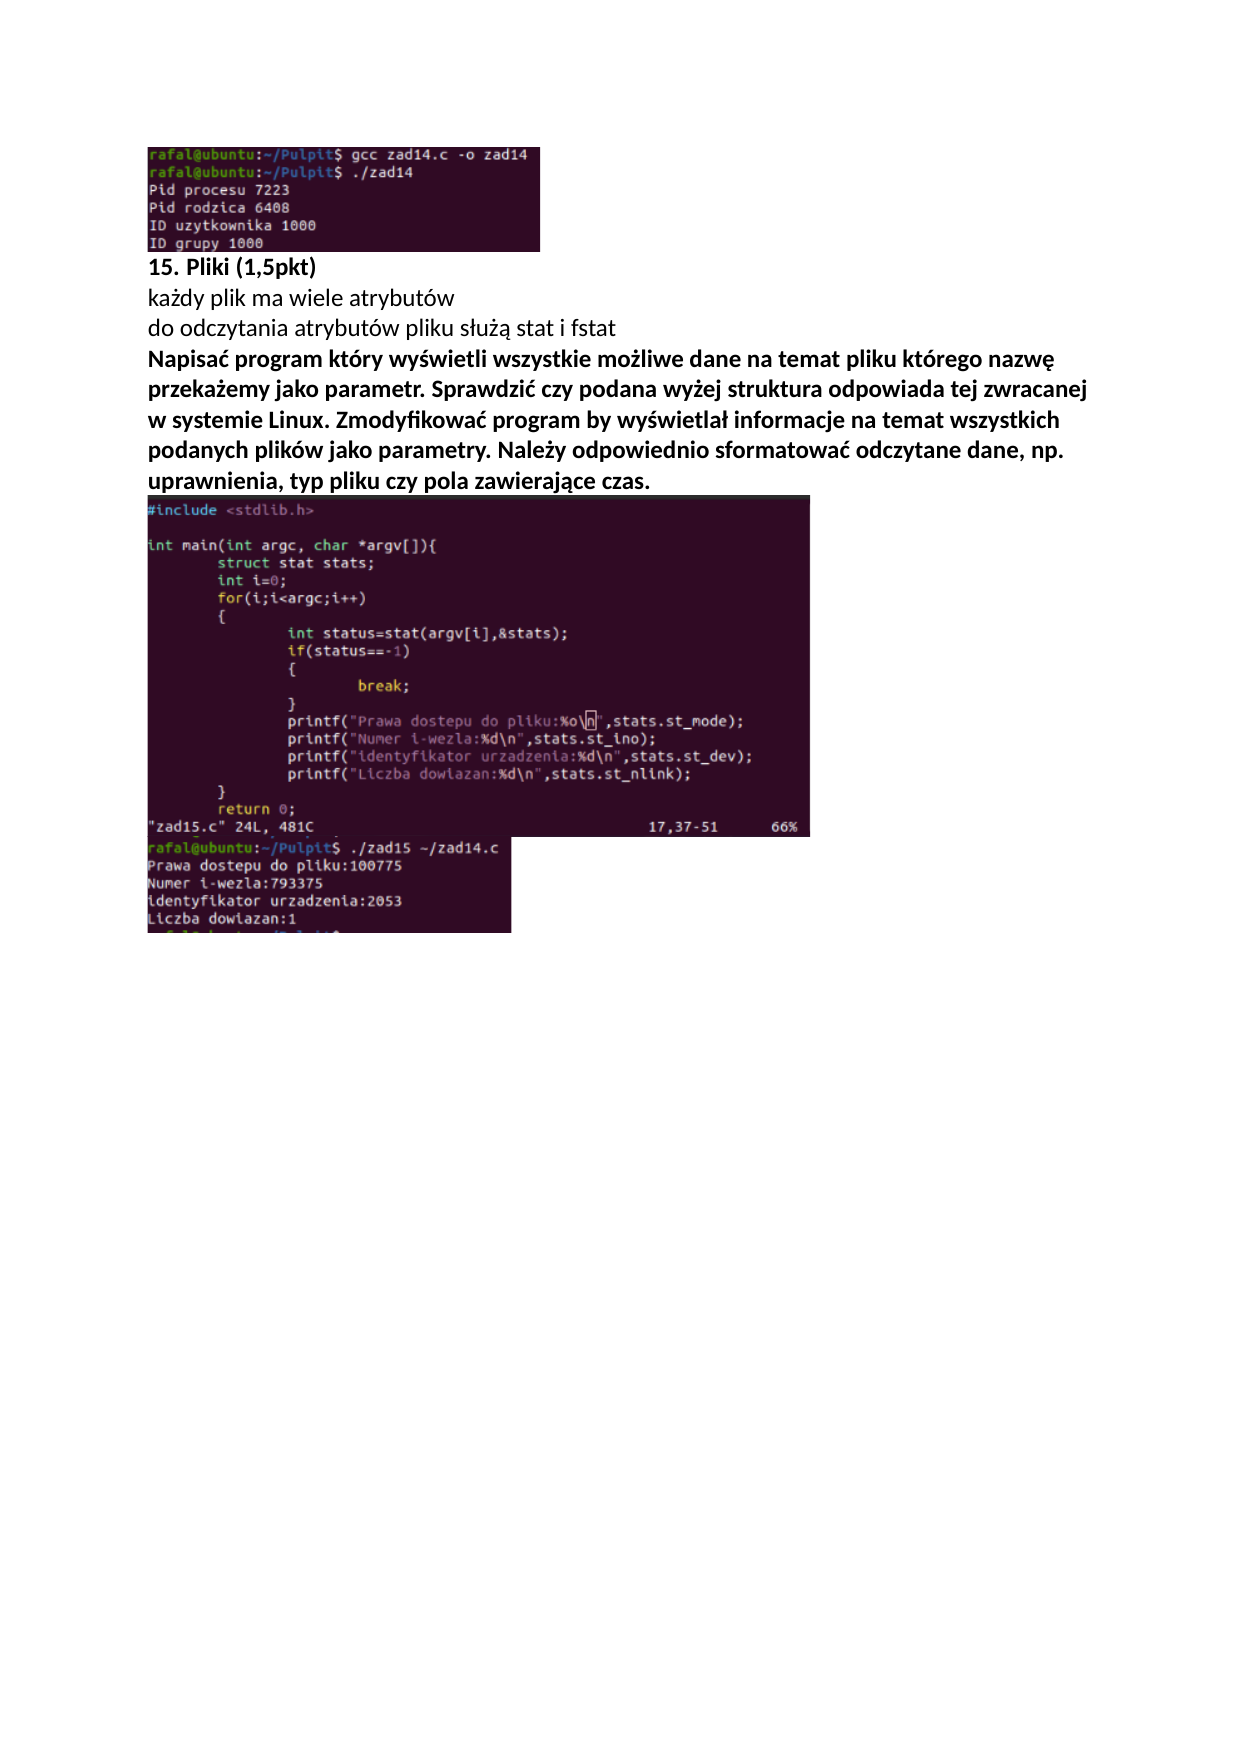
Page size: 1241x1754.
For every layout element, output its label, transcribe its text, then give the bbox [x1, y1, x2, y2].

text do odczytania atrybutów pliku służą stat i fstat [148, 312, 1093, 343]
text 15. Pliki (1,5pkt) [148, 251, 1093, 282]
text Napisać program który wyświetli wszystkie możliwe dane na temat pliku którego nazwę przekażemy jako parametr. Sprawdzić czy podana wyżej struktura odpowiada tej zwracanej w systemie Linux. Zmodyfikować program by wyświetlał informacje na temat wszystkich podanych plików jako parametry. Należy odpowiednio sformatować odczytane dane, np. uprawnienia, typ pliku czy pola zawierające czas. [148, 343, 1093, 496]
text każdy plik ma wiele atrybutów [148, 282, 1093, 312]
